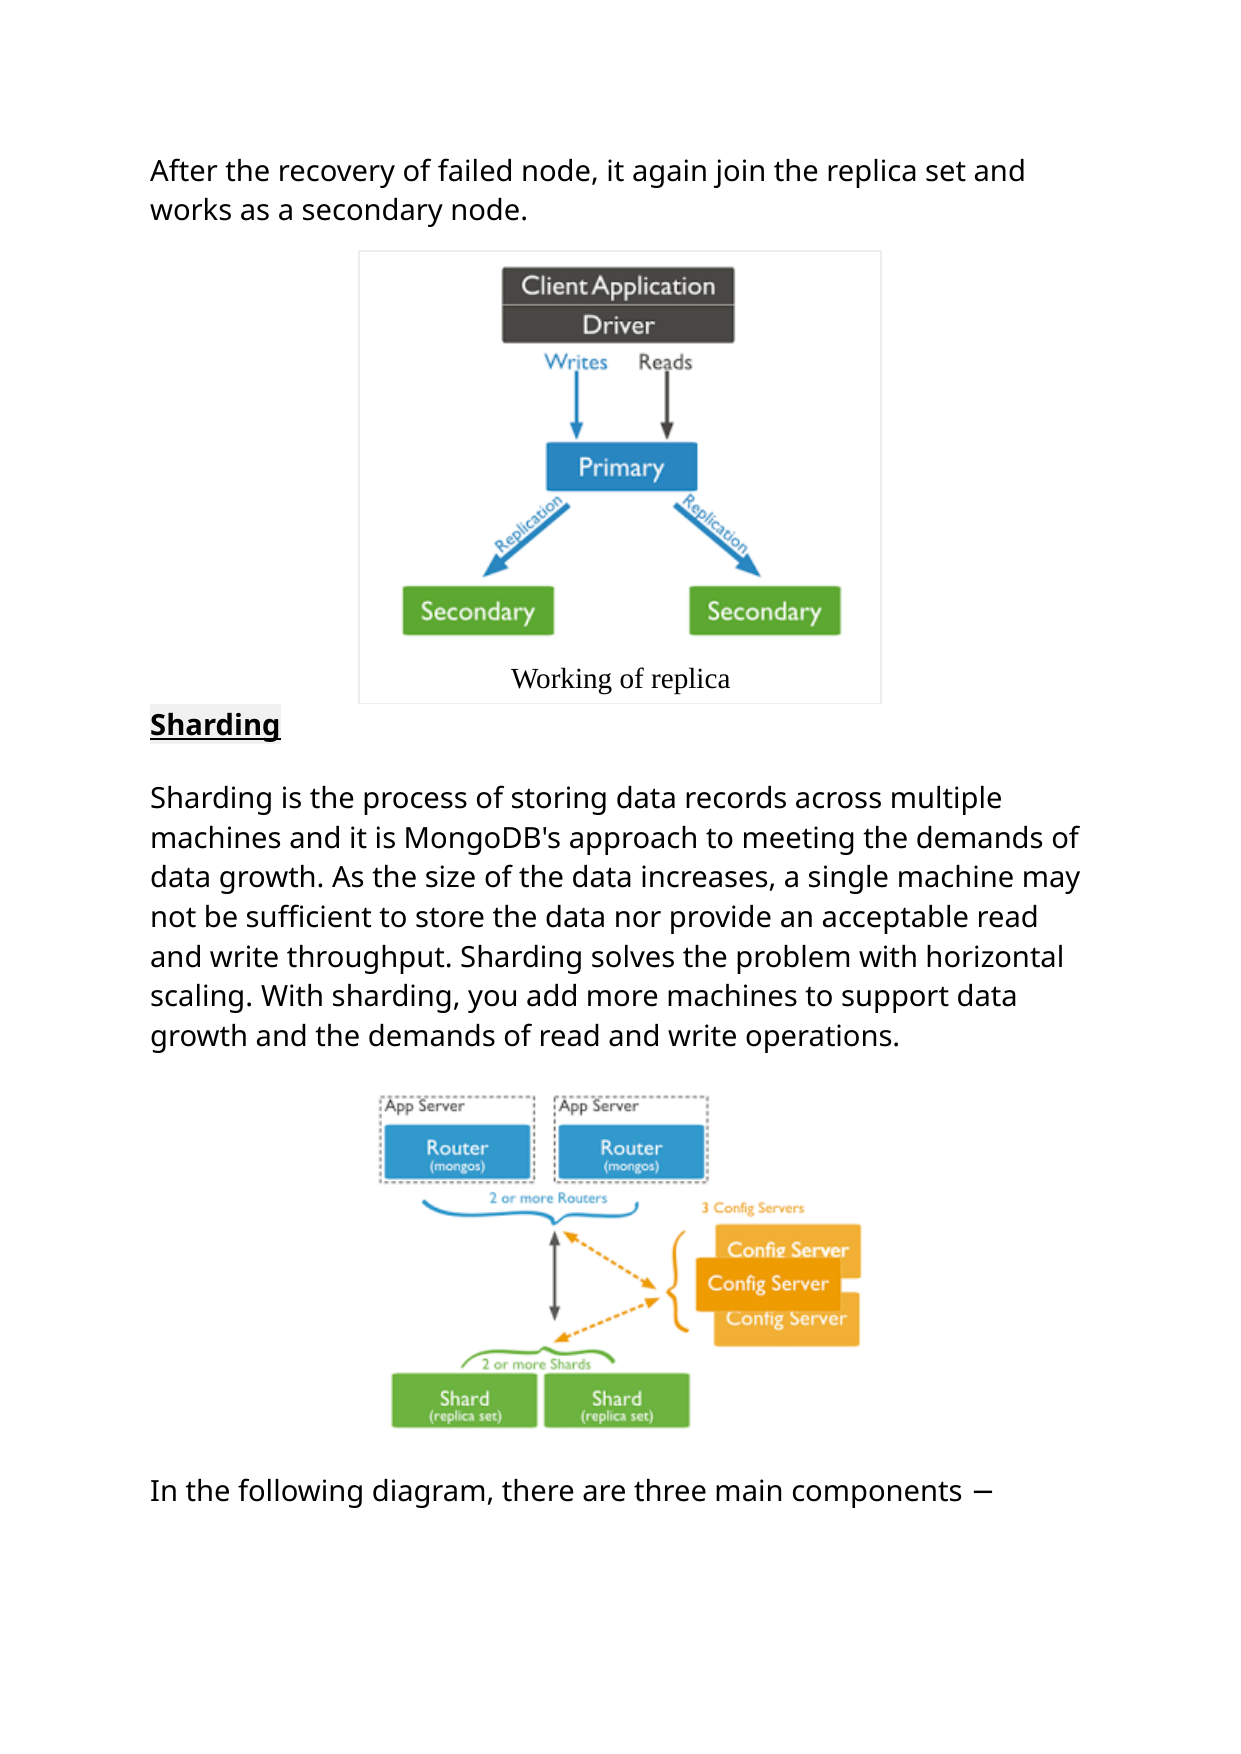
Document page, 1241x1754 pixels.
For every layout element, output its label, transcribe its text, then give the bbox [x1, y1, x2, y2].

table_cell Working of replica [360, 653, 880, 702]
text Sharding is the process of storing data records across multiple machines and it is MongoDB's approach to meeting the demands of data growth. As the size of the data increases, a single machine may not be sufficient to store the data nor provide an acceptable read and write throughput. Sharding solves the problem with horizontal scaling. With sharding, you add more machines to support data growth and the demands of read and write operations. [150, 777, 1090, 1055]
text Sharding [150, 704, 1090, 744]
text In the following diagram, there are three main components − [150, 1471, 1090, 1510]
picture [371, 1088, 872, 1437]
table_header [360, 252, 880, 653]
picture [372, 259, 873, 646]
text After the recovery of failed node, it again join the replica set and works as a secondary node. [150, 150, 1090, 229]
